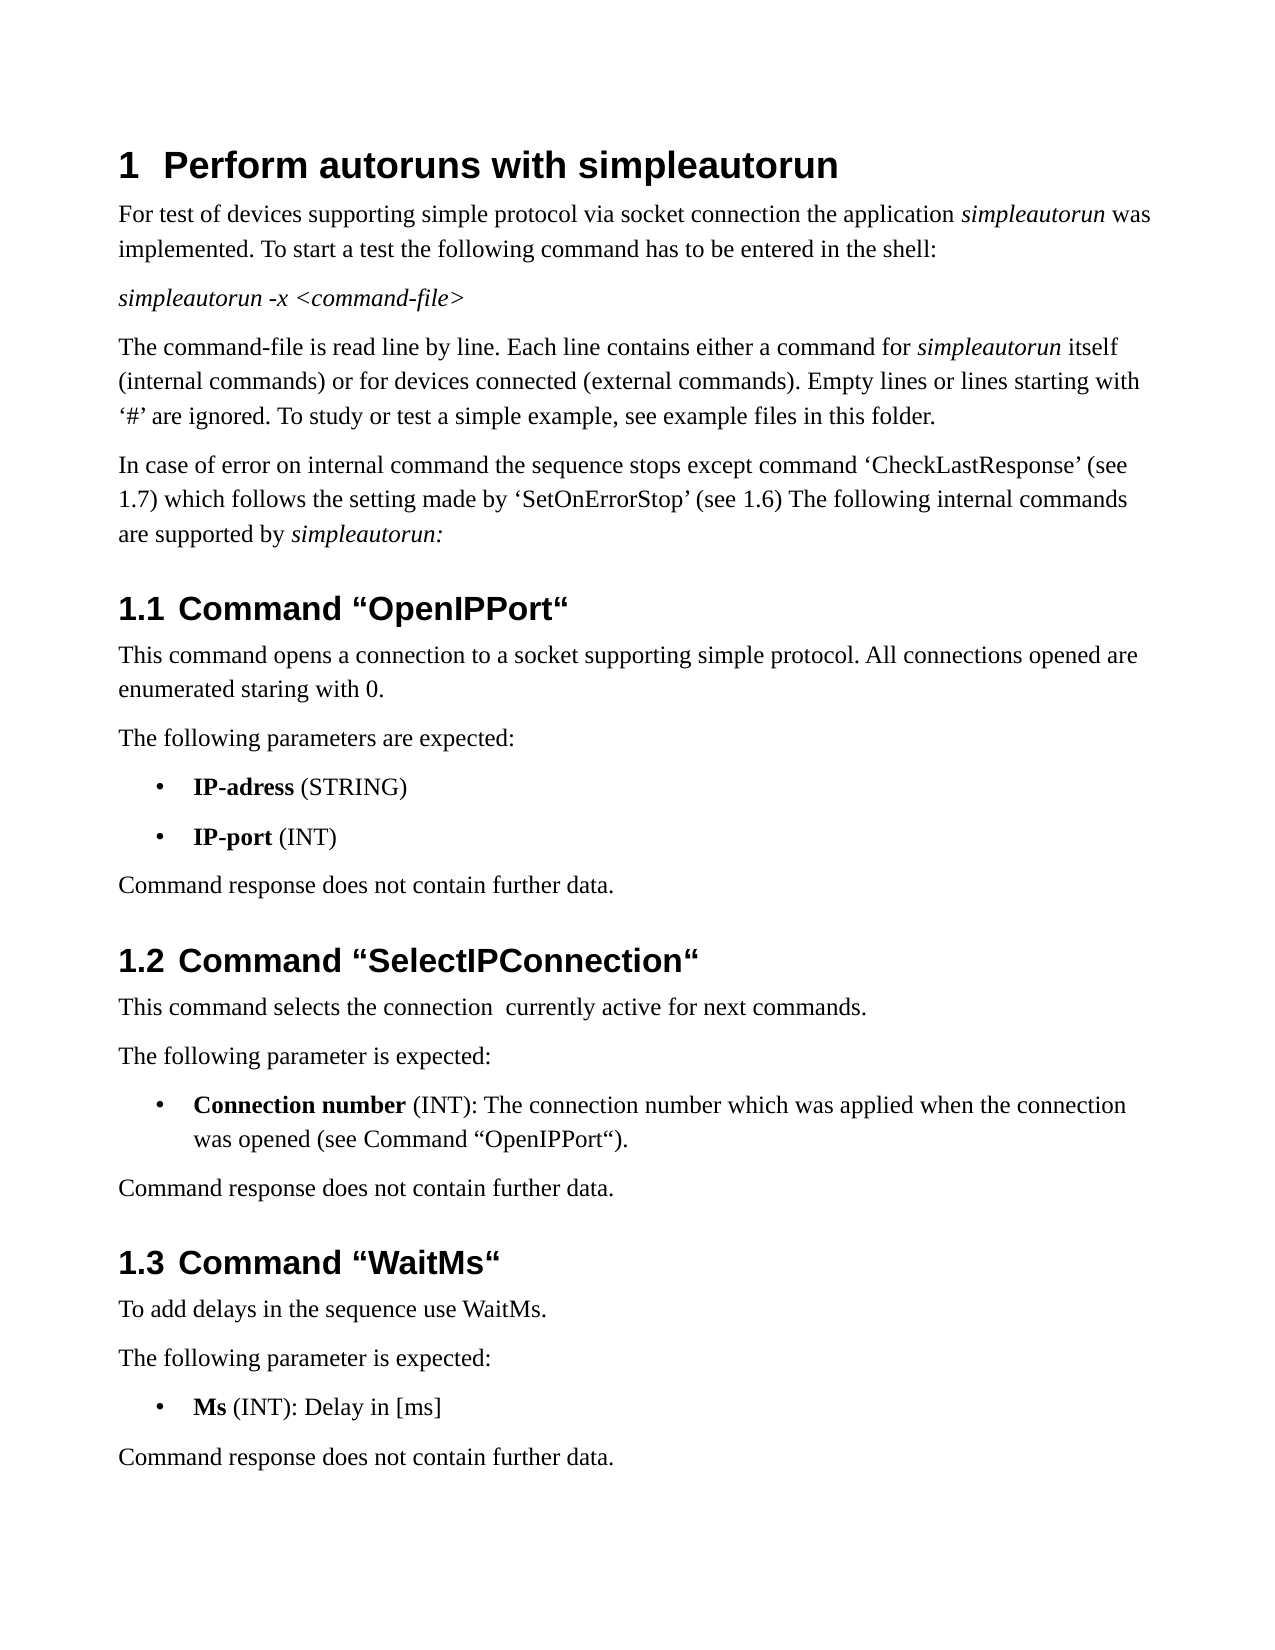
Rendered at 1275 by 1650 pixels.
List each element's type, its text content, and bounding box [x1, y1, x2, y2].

list IP-adress (STRING) [156, 772, 1157, 801]
text In case of error on internal command the sequence stops except command ‘CheckLastResponse’ (see 1.7) which follows the setting made by ‘SetOnErrorStop’ (see 1.6) The following internal commands are supported by simpleautorun: [118, 450, 1157, 548]
text The command-file is read line by line. Each line contains either a command for simpleautorun itself (internal commands) or for devices connected (external commands). Empty lines or lines starting with ‘#’ are ignored. To study or test a simple example, see example files in this folder. [118, 332, 1157, 429]
subtitle Command “OpenIPPort“ [118, 589, 1157, 627]
text This command selects the connection currently active for next commands. [118, 992, 1157, 1020]
list Connection number (INT): The connection number which was applied when the connection was opened (see Command “OpenIPPort“). [156, 1090, 1157, 1153]
text Command response does not contain further data. [118, 1442, 1157, 1470]
text The following parameters are expected: [118, 723, 1157, 752]
list Ms (INT): Delay in [ms] [156, 1392, 1157, 1421]
text To add delays in the sequence use WaitMs. [118, 1294, 1157, 1323]
text For test of devices supporting simple protocol via socket connection the application simpleautorun was implemented. To start a test the following command has to be entered in the shell: [118, 199, 1157, 262]
text Command response does not contain further data. [118, 871, 1157, 899]
text Command response does not contain further data. [118, 1173, 1157, 1202]
text The following parameter is expected: [118, 1343, 1157, 1372]
subtitle Perform autoruns with simpleautorun [118, 143, 1157, 187]
text simpleautorun -x <command-file> [118, 283, 1157, 312]
list IP-port (INT) [156, 822, 1157, 850]
text This command opens a connection to a socket supporting simple protocol. All connections opened are enumerated staring with 0. [118, 640, 1157, 703]
text The following parameter is expected: [118, 1041, 1157, 1069]
subtitle Command “WaitMs“ [118, 1243, 1157, 1282]
subtitle Command “SelectIPConnection“ [118, 941, 1157, 979]
